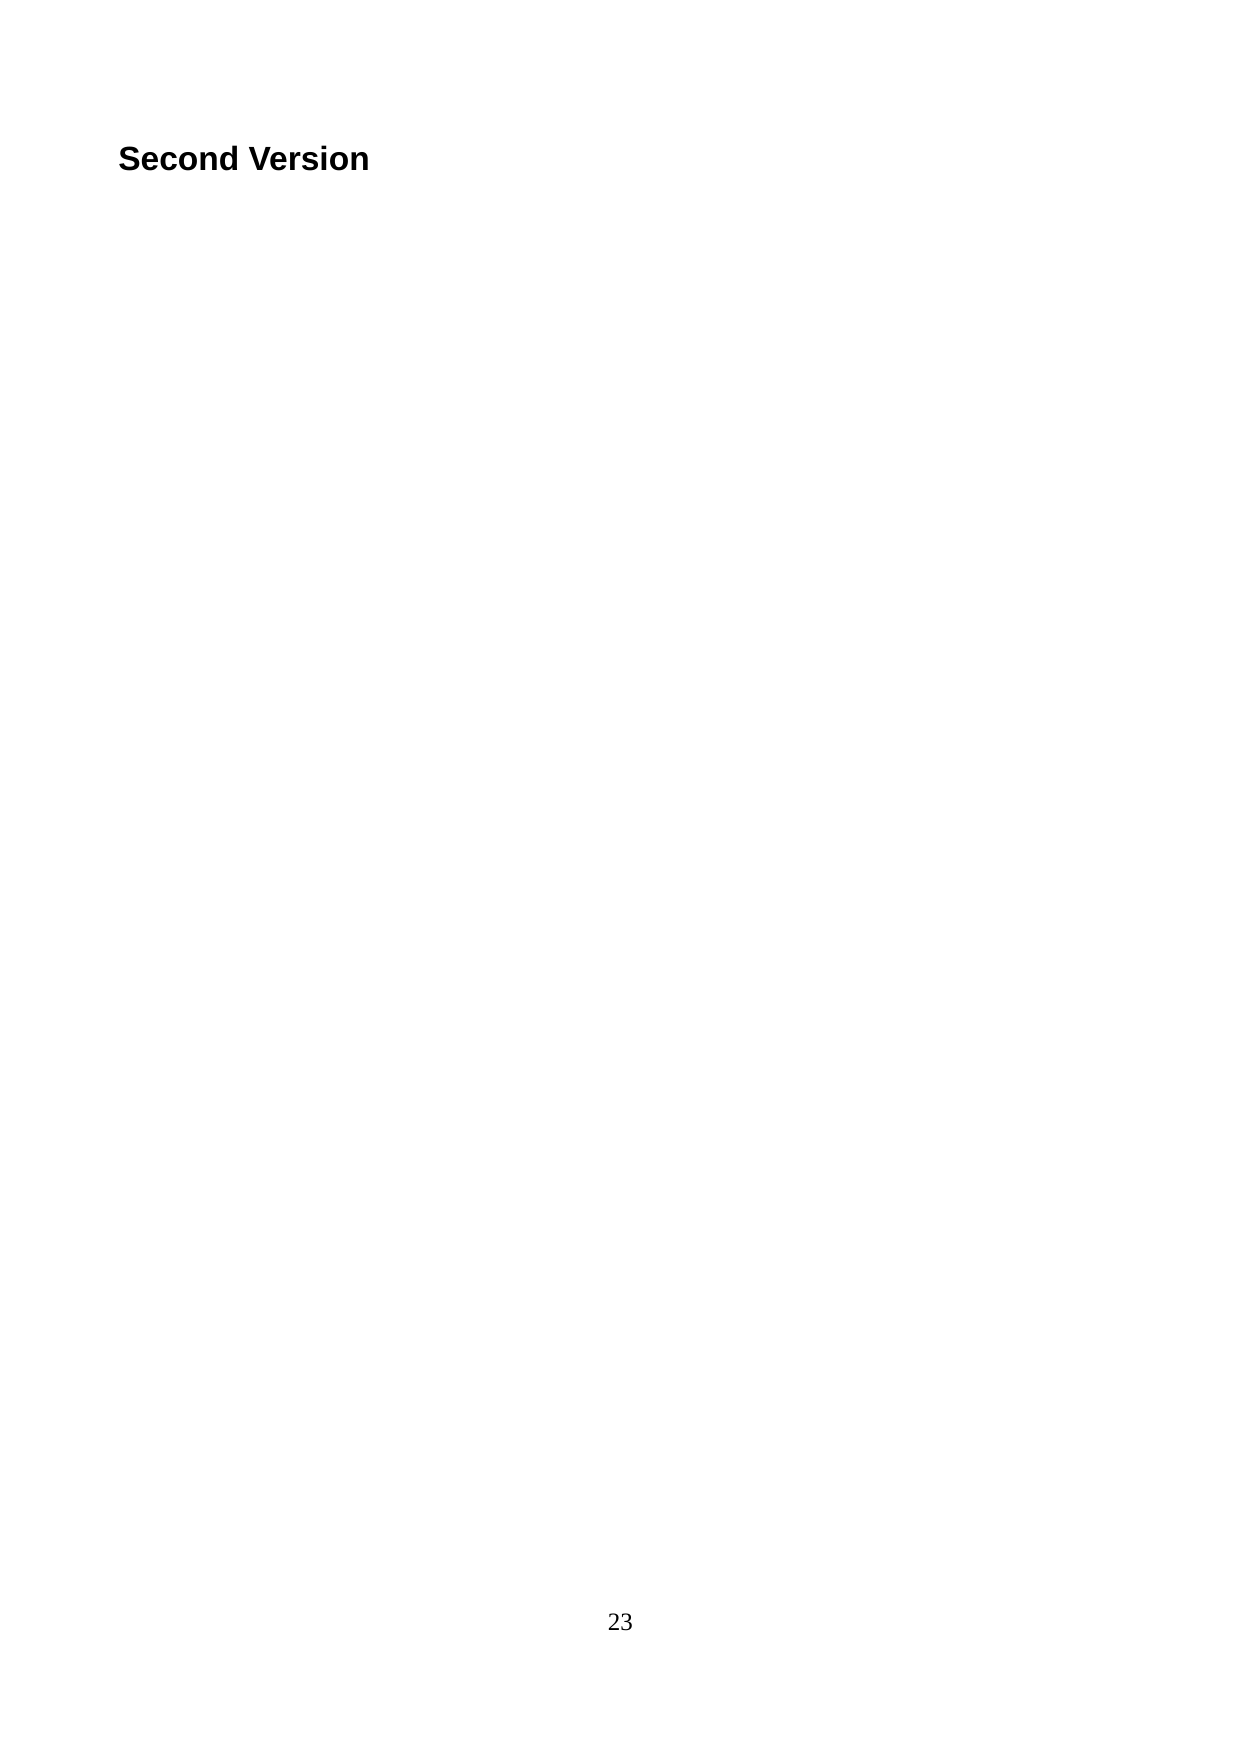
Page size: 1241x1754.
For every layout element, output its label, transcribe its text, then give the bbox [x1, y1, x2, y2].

subtitle Second Version [118, 139, 1122, 178]
